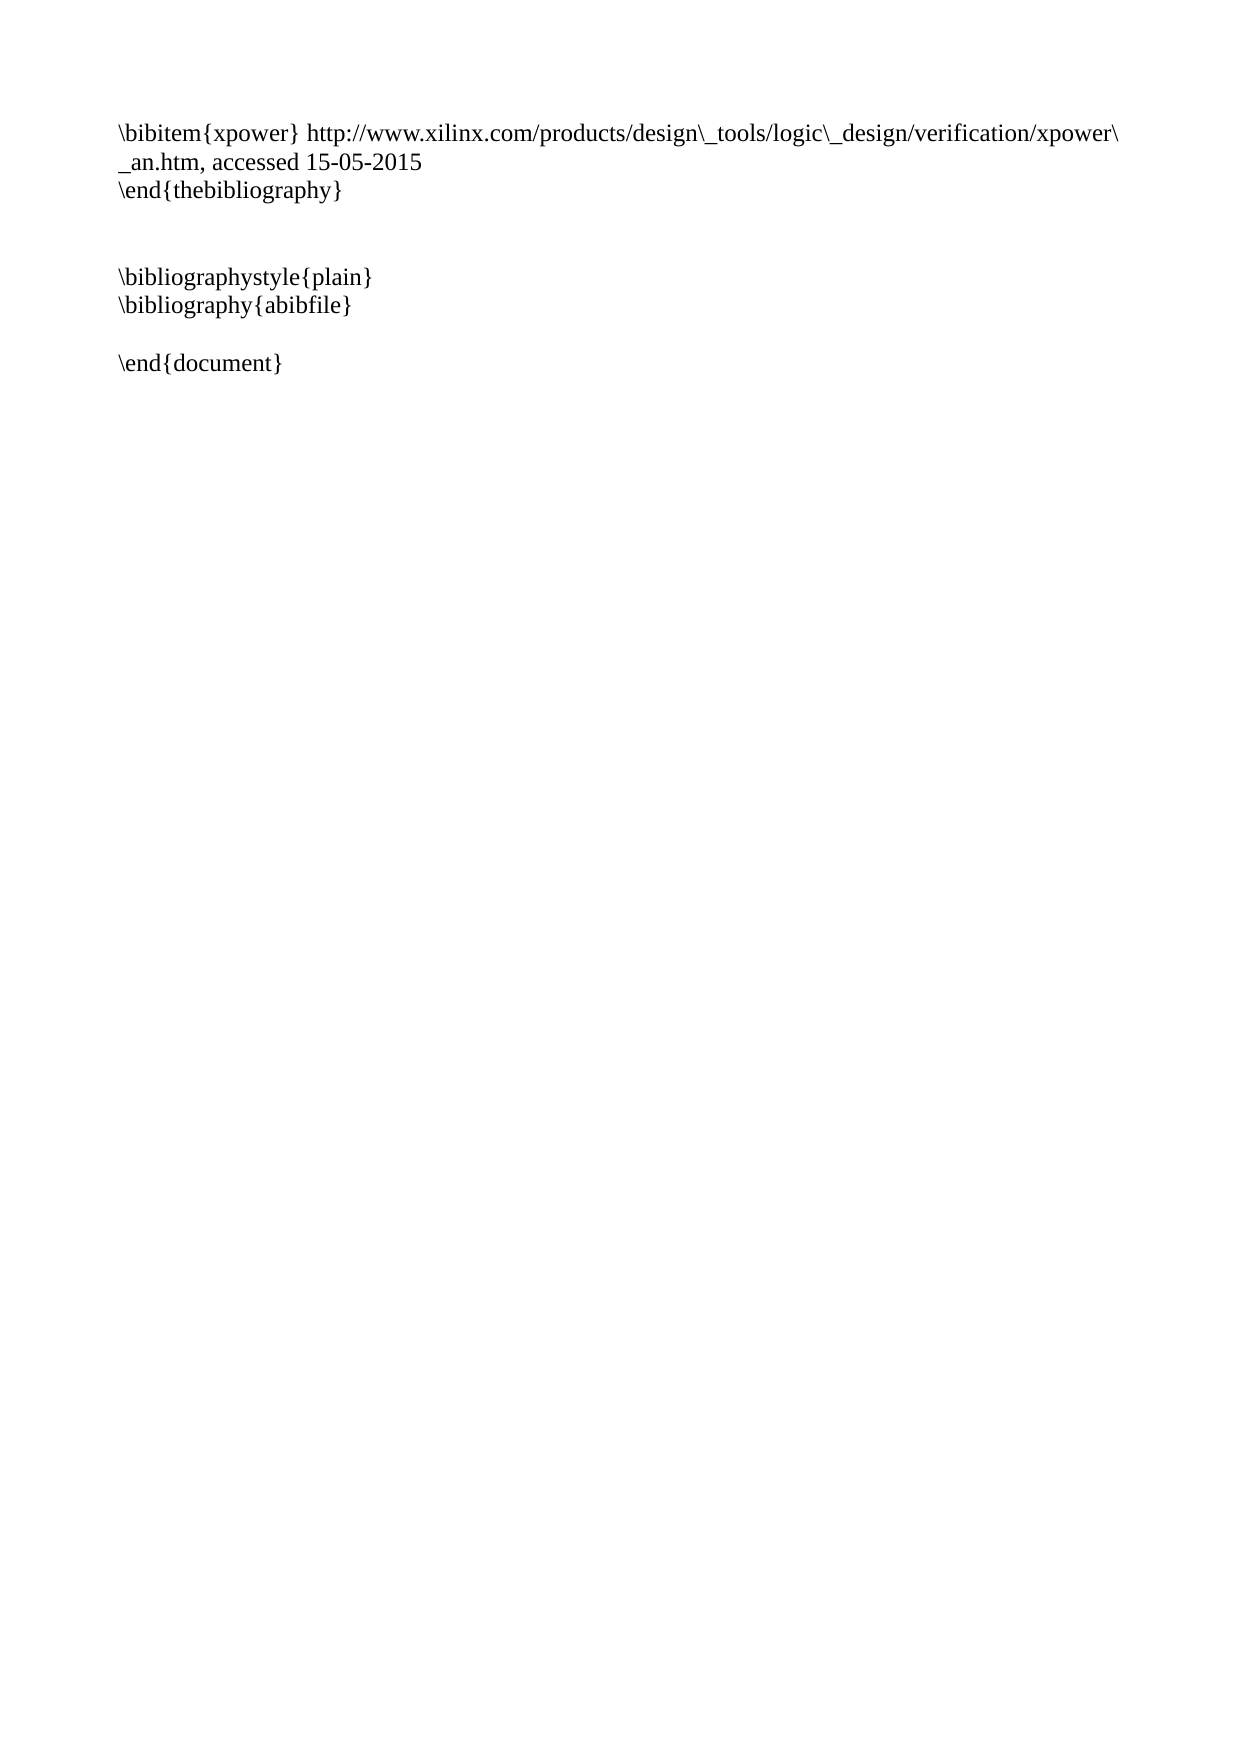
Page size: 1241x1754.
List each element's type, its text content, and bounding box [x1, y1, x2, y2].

text \end{document} [118, 348, 1122, 377]
text \bibitem{xpower} http://www.xilinx.com/products/design\_tools/logic\_design/verification/xpower\_an.htm, accessed 15-05-2015 [118, 118, 1122, 176]
text \bibliographystyle{plain} [118, 262, 1122, 291]
text \end{thebibliography} [118, 176, 1122, 204]
text \bibliography{abibfile} [118, 291, 1122, 319]
